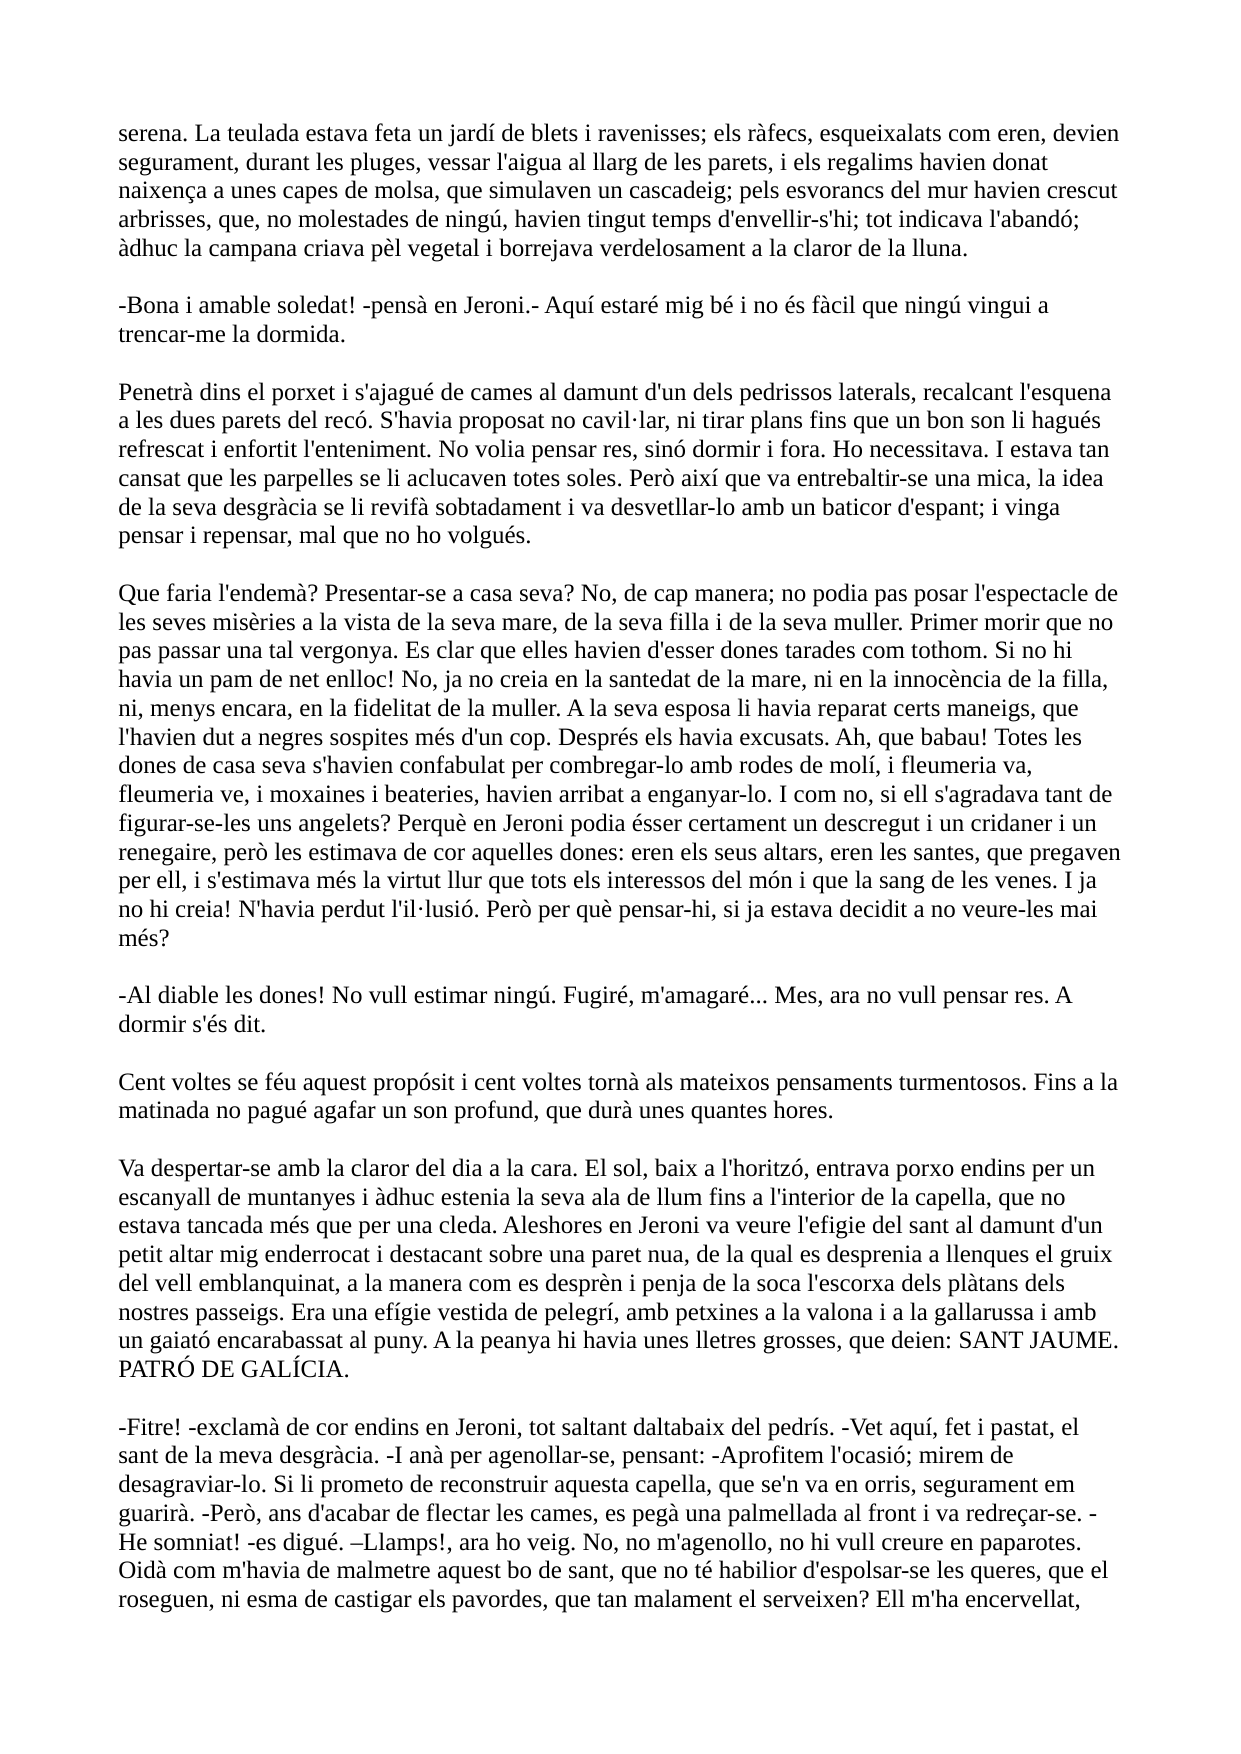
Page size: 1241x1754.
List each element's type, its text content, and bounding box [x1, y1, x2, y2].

text Cent voltes se féu aquest propósit i cent voltes tornà als mateixos pensaments turmentosos. Fins a la matinada no pagué agafar un son profund, que durà unes quantes hores. [118, 1067, 1122, 1124]
text Que faria l'endemà? Presentar-se a casa seva? No, de cap manera; no podia pas posar l'espectacle de les seves misèries a la vista de la seva mare, de la seva filla i de la seva muller. Primer morir que no pas passar una tal vergonya. Es clar que elles havien d'esser dones tarades com tothom. Si no hi havia un pam de net enlloc! No, ja no creia en la santedat de la mare, ni en la innocència de la filla, ni, menys encara, en la fidelitat de la muller. A la seva esposa li havia reparat certs maneigs, que l'havien dut a negres sospites més d'un cop. Després els havia excusats. Ah, que babau! Totes les dones de casa seva s'havien confabulat per combregar-lo amb rodes de molí, i fleumeria va, fleumeria ve, i moxaines i beateries, havien arribat a enganyar-lo. I com no, si ell s'agradava tant de figurar-se-les uns angelets? Perquè en Jeroni podia ésser certament un descregut i un cridaner i un renegaire, però les estimava de cor aquelles dones: eren els seus altars, eren les santes, que pregaven per ell, i s'estimava més la virtut llur que tots els interessos del món i que la sang de les venes. I ja no hi creia! N'havia perdut l'il·lusió. Però per què pensar-hi, si ja estava decidit a no veure-les mai més? [118, 578, 1122, 952]
text serena. La teulada estava feta un jardí de blets i ravenisses; els ràfecs, esqueixalats com eren, devien segurament, durant les pluges, vessar l'aigua al llarg de les parets, i els regalims havien donat naixença a unes capes de molsa, que simulaven un cascadeig; pels esvorancs del mur havien crescut arbrisses, que, no molestades de ningú, havien tingut temps d'envellir-s'hi; tot indicava l'abandó; àdhuc la campana criava pèl vegetal i borrejava verdelosament a la claror de la lluna. [118, 118, 1122, 262]
text -Al diable les dones! No vull estimar ningú. Fugiré, m'amagaré... Mes, ara no vull pensar res. A dormir s'és dit. [118, 981, 1122, 1038]
text -Bona i amable soledat! -pensà en Jeroni.- Aquí estaré mig bé i no és fàcil que ningú vingui a trencar-me la dormida. [118, 291, 1122, 348]
text -Fitre! -exclamà de cor endins en Jeroni, tot saltant daltabaix del pedrís. -Vet aquí, fet i pastat, el sant de la meva desgràcia. -I anà per agenollar-se, pensant: -Aprofitem l'ocasió; mirem de desagraviar-lo. Si li prometo de reconstruir aquesta capella, que se'n va en orris, segurament em guarirà. -Però, ans d'acabar de flectar les cames, es pegà una palmellada al front i va redreçar-se. -He somniat! -es digué. –Llamps!, ara ho veig. No, no m'agenollo, no hi vull creure en paparotes. Oidà com m'havia de malmetre aquest bo de sant, que no té habilior d'espolsar-se les queres, que el roseguen, ni esma de castigar els pavordes, que tan malament el serveixen? Ell m'ha encervellat, [118, 1412, 1122, 1613]
text Penetrà dins el porxet i s'ajagué de cames al damunt d'un dels pedrissos laterals, recalcant l'esquena a les dues parets del recó. S'havia proposat no cavil·lar, ni tirar plans fins que un bon son li hagués refrescat i enfortit l'enteniment. No volia pensar res, sinó dormir i fora. Ho necessitava. I estava tan cansat que les parpelles se li aclucaven totes soles. Però així que va entrebaltir-se una mica, la idea de la seva desgràcia se li revifà sobtadament i va desvetllar-lo amb un baticor d'espant; i vinga pensar i repensar, mal que no ho volgués. [118, 377, 1122, 549]
text Va despertar-se amb la claror del dia a la cara. El sol, baix a l'horitzó, entrava porxo endins per un escanyall de muntanyes i àdhuc estenia la seva ala de llum fins a l'interior de la capella, que no estava tancada més que per una cleda. Aleshores en Jeroni va veure l'efigie del sant al damunt d'un petit altar mig enderrocat i destacant sobre una paret nua, de la qual es desprenia a llenques el gruix del vell emblanquinat, a la manera com es desprèn i penja de la soca l'escorxa dels plàtans dels nostres passeigs. Era una efígie vestida de pelegrí, amb petxines a la valona i a la gallarussa i amb un gaiató encarabassat al puny. A la peanya hi havia unes lletres grosses, que deien: SANT JAUME. PATRÓ DE GALÍCIA. [118, 1153, 1122, 1383]
